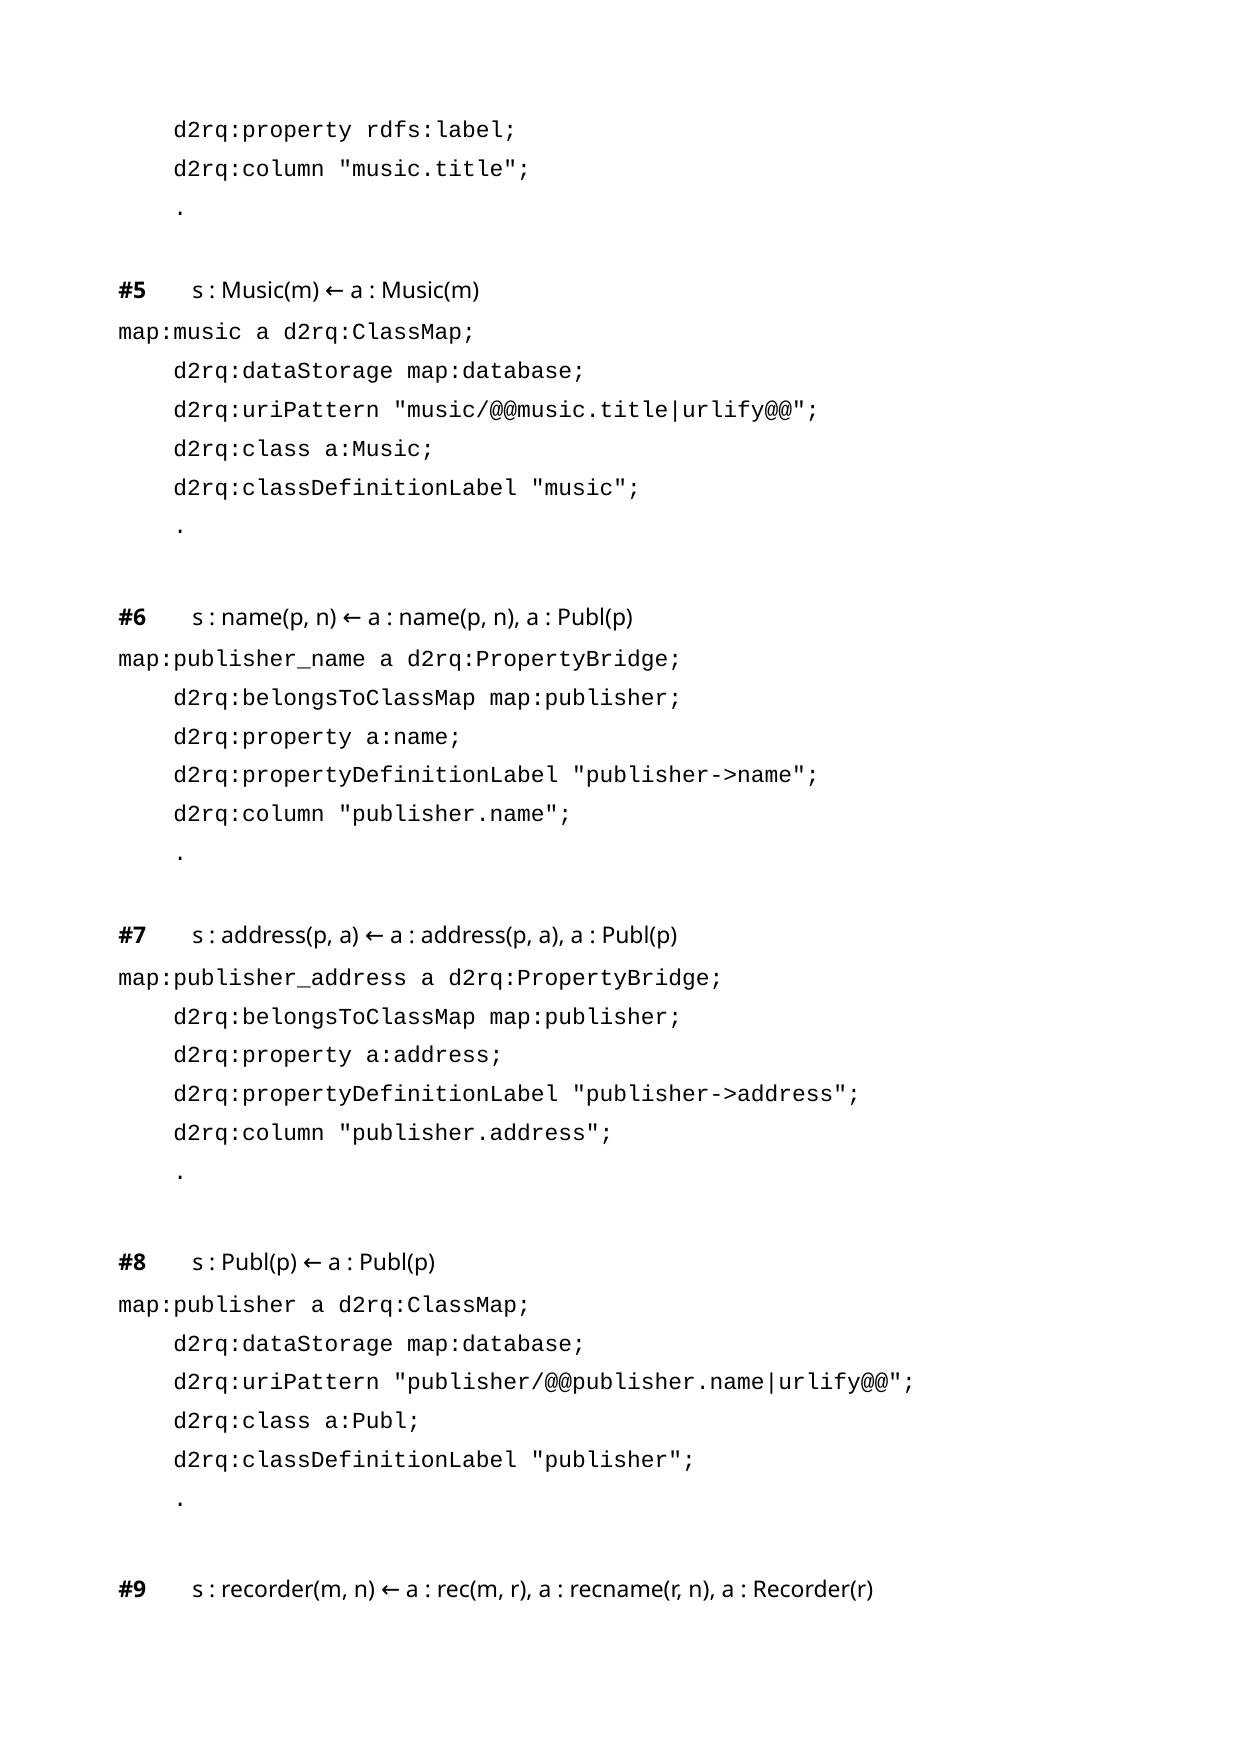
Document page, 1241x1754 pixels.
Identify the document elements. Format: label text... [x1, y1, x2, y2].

text #9 s : recorder(m, n) ← a : rec(m, r), a : recname(r, n), a : Recorder(r) [118, 1573, 1122, 1604]
text . [118, 842, 1122, 867]
text d2rq:propertyDefinitionLabel "publisher->address"; [118, 1083, 1122, 1109]
text . [118, 515, 1122, 541]
text map:publisher a d2rq:ClassMap; [118, 1293, 1122, 1319]
text d2rq:column "publisher.address"; [118, 1122, 1122, 1147]
text d2rq:class a:Publ; [118, 1409, 1122, 1436]
text d2rq:property a:name; [118, 725, 1122, 751]
text #6 s : name(p, n) ← a : name(p, n), a : Publ(p) [118, 600, 1122, 632]
text map:publisher_name a d2rq:PropertyBridge; [118, 647, 1122, 673]
text d2rq:belongsToClassMap map:publisher; [118, 686, 1122, 712]
text #8 s : Publ(p) ← a : Publ(p) [118, 1246, 1122, 1277]
text d2rq:uriPattern "music/@@music.title|urlify@@"; [118, 398, 1122, 424]
text d2rq:classDefinitionLabel "publisher"; [118, 1448, 1122, 1474]
text d2rq:classDefinitionLabel "music"; [118, 476, 1122, 502]
text d2rq:uriPattern "publisher/@@publisher.name|urlify@@"; [118, 1371, 1122, 1397]
text d2rq:dataStorage map:database; [118, 1332, 1122, 1358]
text map:publisher_address a d2rq:PropertyBridge; [118, 966, 1122, 992]
text d2rq:propertyDefinitionLabel "publisher->name"; [118, 764, 1122, 790]
text d2rq:column "publisher.name"; [118, 803, 1122, 829]
text d2rq:belongsToClassMap map:publisher; [118, 1005, 1122, 1031]
text d2rq:class a:Music; [118, 437, 1122, 463]
text d2rq:property rdfs:label; [118, 118, 1122, 144]
text . [118, 1487, 1122, 1513]
text d2rq:column "music.title"; [118, 157, 1122, 183]
text d2rq:property a:address; [118, 1044, 1122, 1070]
text #7 s : address(p, a) ← a : address(p, a), a : Publ(p) [118, 919, 1122, 951]
text . [118, 1160, 1122, 1186]
text #5 s : Music(m) ← a : Music(m) [118, 273, 1122, 305]
text map:music a d2rq:ClassMap; [118, 320, 1122, 346]
text d2rq:dataStorage map:database; [118, 359, 1122, 385]
text . [118, 196, 1122, 222]
